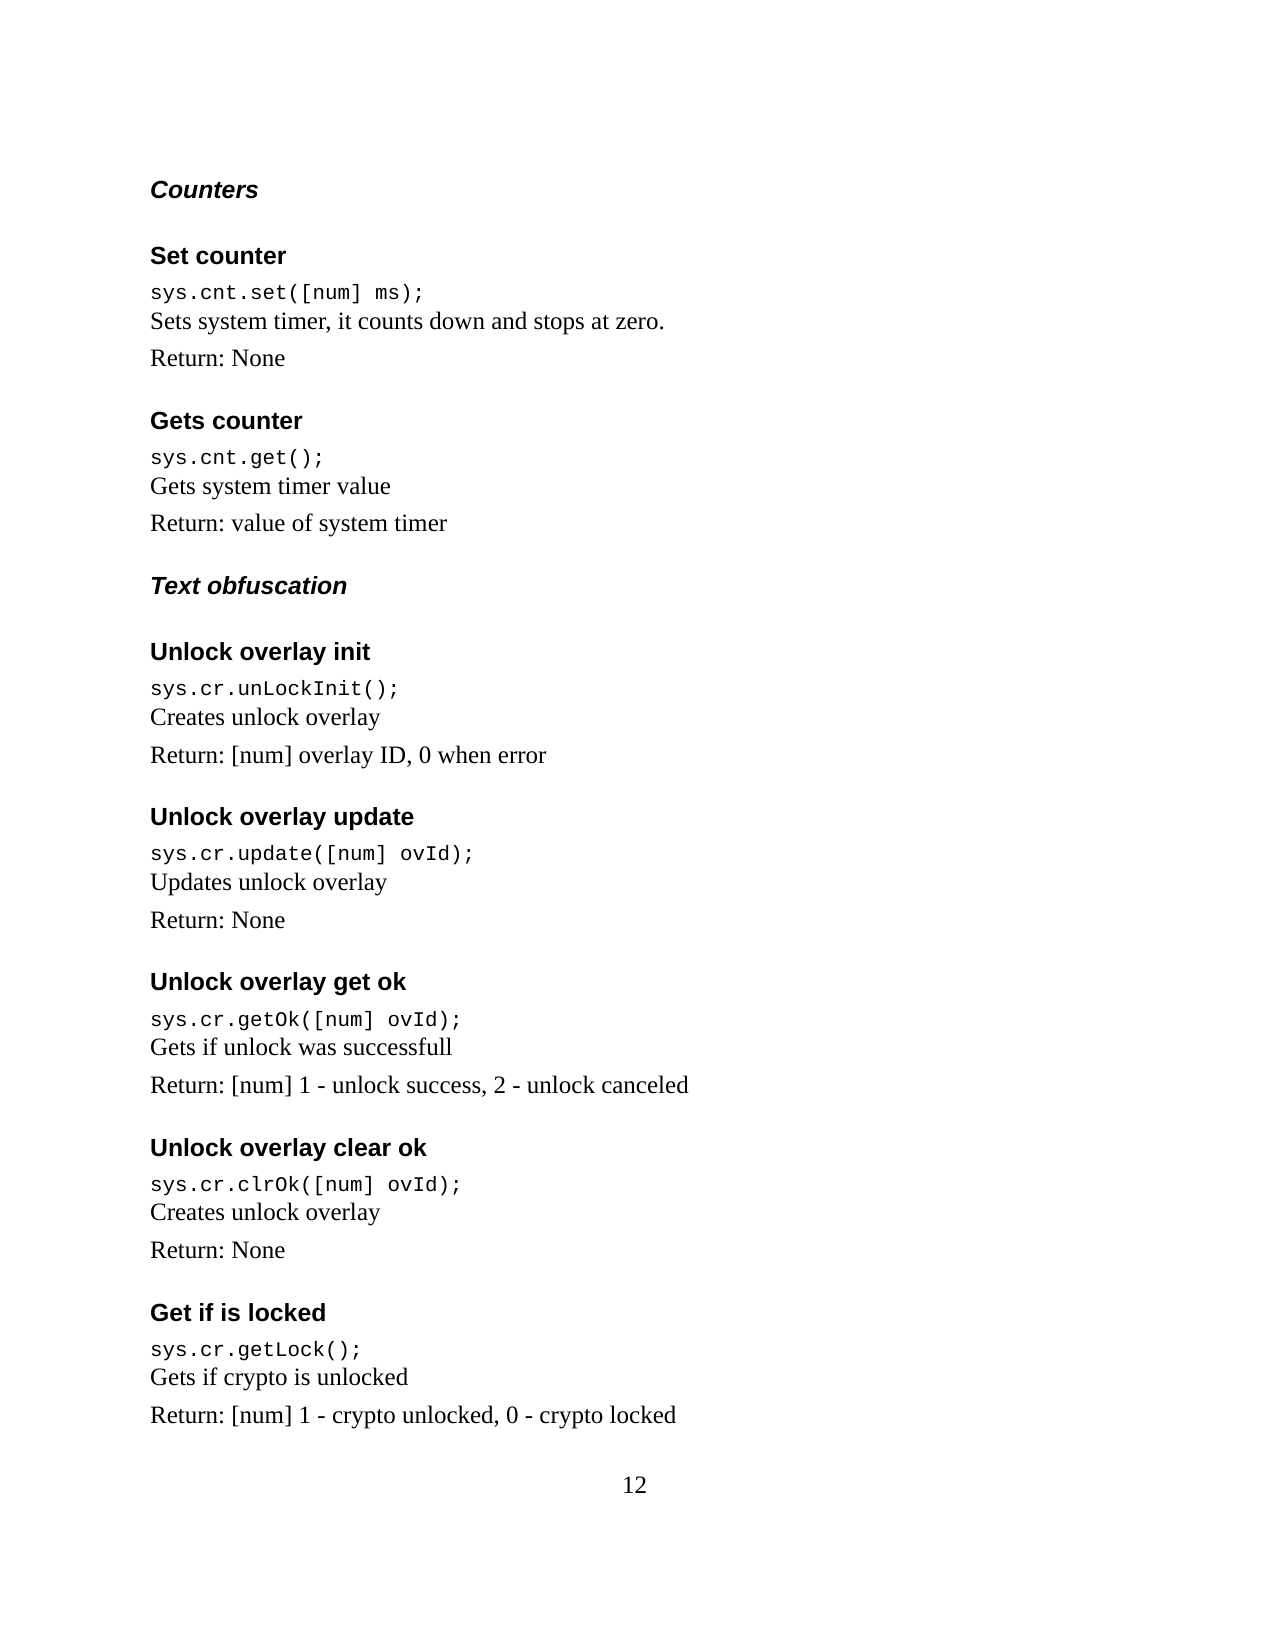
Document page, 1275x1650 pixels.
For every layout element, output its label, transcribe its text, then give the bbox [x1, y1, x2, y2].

text sys.cr.update([num] ovId); [150, 843, 1125, 867]
subtitle Set counter [150, 241, 1125, 269]
subtitle Get if is locked [150, 1298, 1125, 1326]
text Creates unlock overlay [150, 702, 1125, 731]
subtitle Unlock overlay clear ok [150, 1133, 1125, 1161]
text Return: None [150, 905, 1125, 933]
text Return: value of system timer [150, 508, 1125, 537]
text Gets if crypto is unlocked [150, 1362, 1125, 1391]
text sys.cr.clrOk([num] ovId); [150, 1174, 1125, 1197]
subtitle Counters [150, 175, 1125, 203]
text Return: [num] 1 - unlock success, 2 - unlock canceled [150, 1070, 1125, 1099]
text Return: [num] 1 - crypto unlocked, 0 - crypto locked [150, 1400, 1125, 1429]
text sys.cnt.get(); [150, 447, 1125, 471]
text sys.cr.getLock(); [150, 1339, 1125, 1362]
text Creates unlock overlay [150, 1197, 1125, 1226]
text Sets system timer, it counts down and stops at zero. [150, 306, 1125, 334]
subtitle Unlock overlay get ok [150, 967, 1125, 996]
text Return: None [150, 343, 1125, 372]
text Return: None [150, 1235, 1125, 1264]
text Return: [num] overlay ID, 0 when error [150, 740, 1125, 768]
subtitle Unlock overlay update [150, 802, 1125, 831]
text sys.cnt.set([num] ms); [150, 282, 1125, 306]
text Updates unlock overlay [150, 867, 1125, 896]
subtitle Text obfuscation [150, 571, 1125, 600]
text sys.cr.unLockInit(); [150, 678, 1125, 702]
text Gets system timer value [150, 471, 1125, 499]
text sys.cr.getOk([num] ovId); [150, 1008, 1125, 1032]
text Gets if unlock was successfull [150, 1032, 1125, 1061]
subtitle Unlock overlay init [150, 637, 1125, 666]
subtitle Gets counter [150, 406, 1125, 435]
